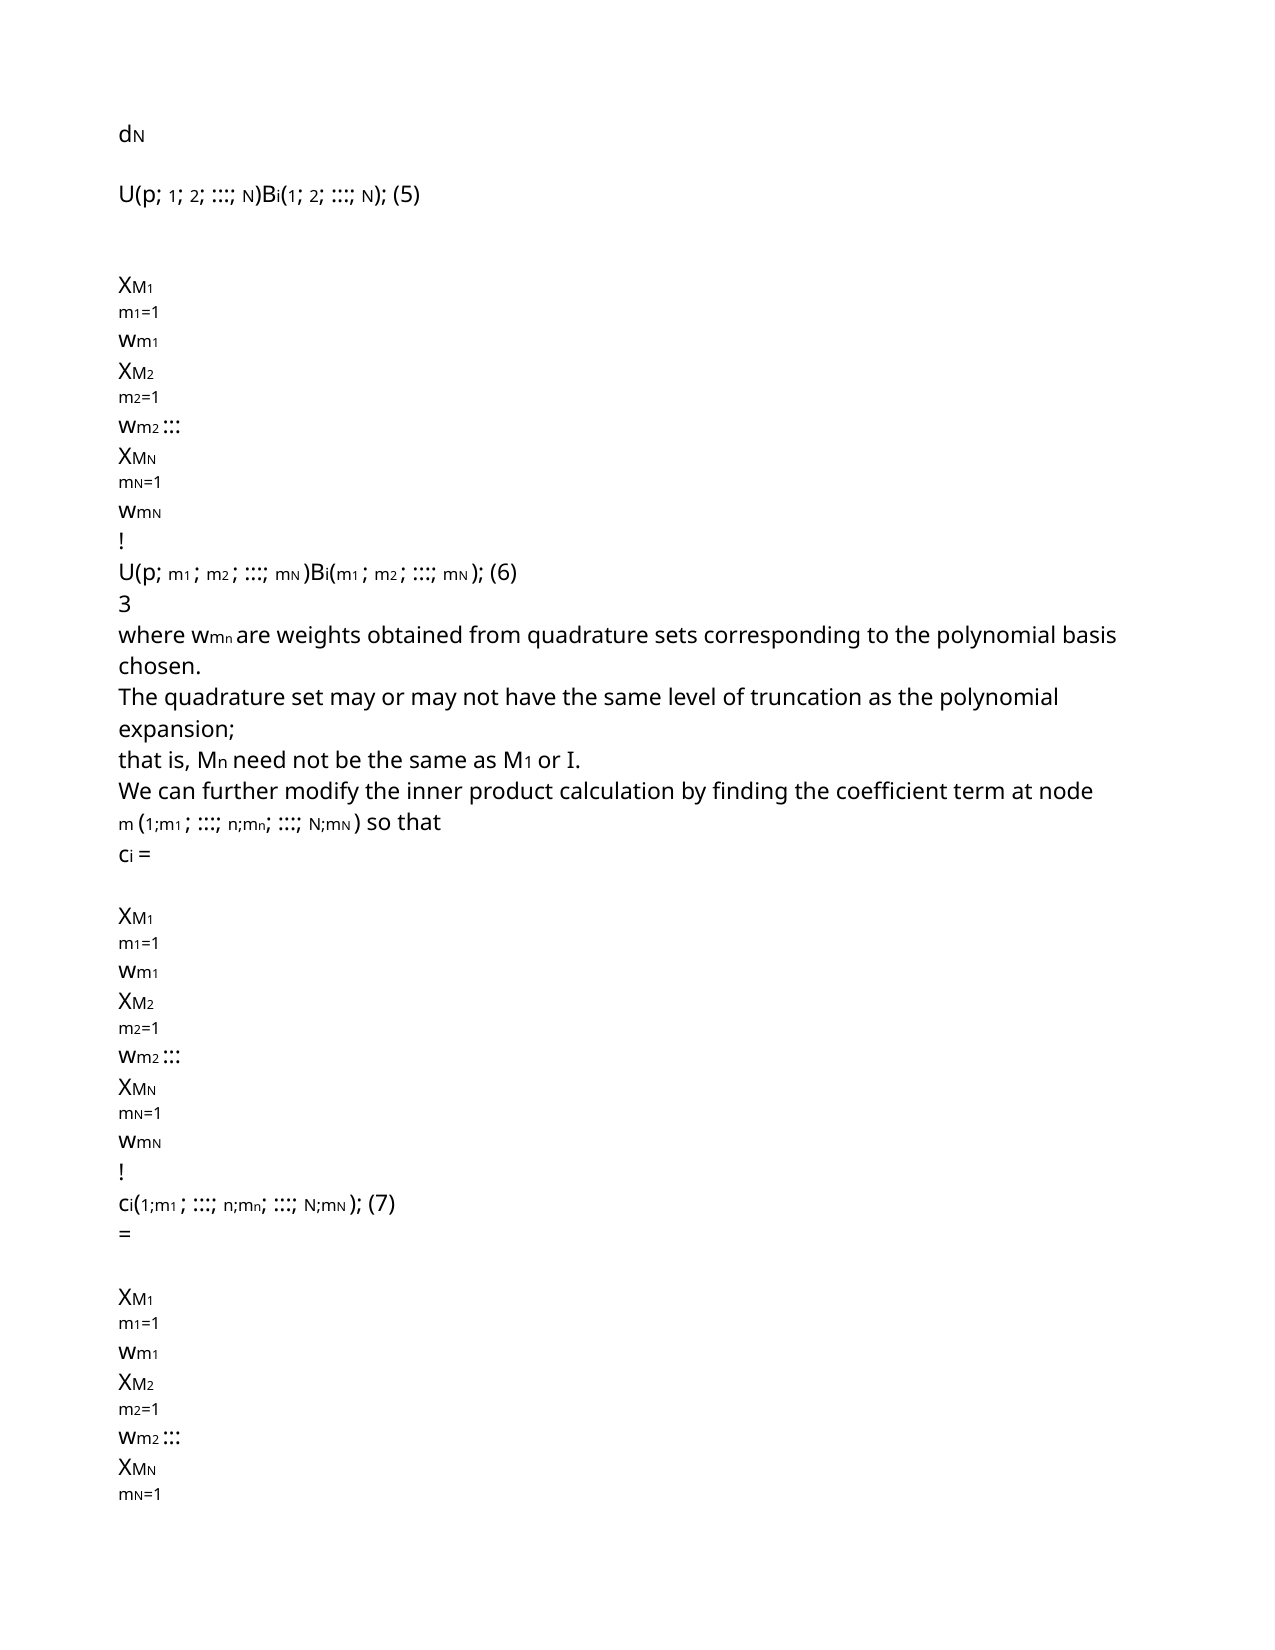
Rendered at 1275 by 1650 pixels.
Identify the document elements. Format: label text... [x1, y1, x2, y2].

text XM1 [118, 269, 1157, 301]
text m1=1 [118, 301, 1157, 323]
text where wmn are weights obtained from quadrature sets corresponding to the polynomial basis chosen. [118, 619, 1157, 681]
text XM1 [118, 1281, 1157, 1312]
text XM1 [118, 900, 1157, 931]
text mN=1 [118, 471, 1157, 494]
text wm2 ::: [118, 1039, 1157, 1070]
text m2=1 [118, 1397, 1157, 1420]
text ! [118, 1156, 1157, 1187]
text m1=1 [118, 931, 1157, 954]
text wm1 [118, 323, 1157, 354]
text XMN [118, 1451, 1157, 1482]
text mN=1 [118, 1102, 1157, 1124]
text XM2 [118, 985, 1157, 1016]
text U(p; m1 ; m2 ; :::; mN )Bi(m1 ; m2 ; :::; mN ); (6) [118, 556, 1157, 587]
text ci = [118, 837, 1157, 869]
text ! [118, 525, 1157, 556]
text m2=1 [118, 386, 1157, 408]
text dN [118, 118, 1157, 149]
text ci(1;m1 ; :::; n;mn; :::; N;mN ); (7) [118, 1187, 1157, 1218]
text wm2 ::: [118, 408, 1157, 440]
text that is, Mn need not be the same as M1 or I. [118, 744, 1157, 775]
text wm1 [118, 954, 1157, 985]
text XM2 [118, 354, 1157, 386]
text m2=1 [118, 1016, 1157, 1039]
text m (1;m1 ; :::; n;mn; :::; N;mN ) so that [118, 806, 1157, 837]
text XMN [118, 440, 1157, 471]
text mN=1 [118, 1482, 1157, 1505]
text XMN [118, 1070, 1157, 1102]
text wm2 ::: [118, 1420, 1157, 1451]
text wmN [118, 494, 1157, 525]
text m1=1 [118, 1312, 1157, 1334]
text 3 [118, 587, 1157, 619]
text U(p; 1; 2; :::; N)Bi(1; 2; :::; N); (5) [118, 178, 1157, 209]
text wmN [118, 1124, 1157, 1156]
text wm1 [118, 1334, 1157, 1366]
text We can further modify the inner product calculation by finding the coefficient term at node [118, 775, 1157, 806]
text = [118, 1218, 1157, 1249]
text XM2 [118, 1366, 1157, 1397]
text The quadrature set may or may not have the same level of truncation as the polynomial expansion; [118, 681, 1157, 744]
